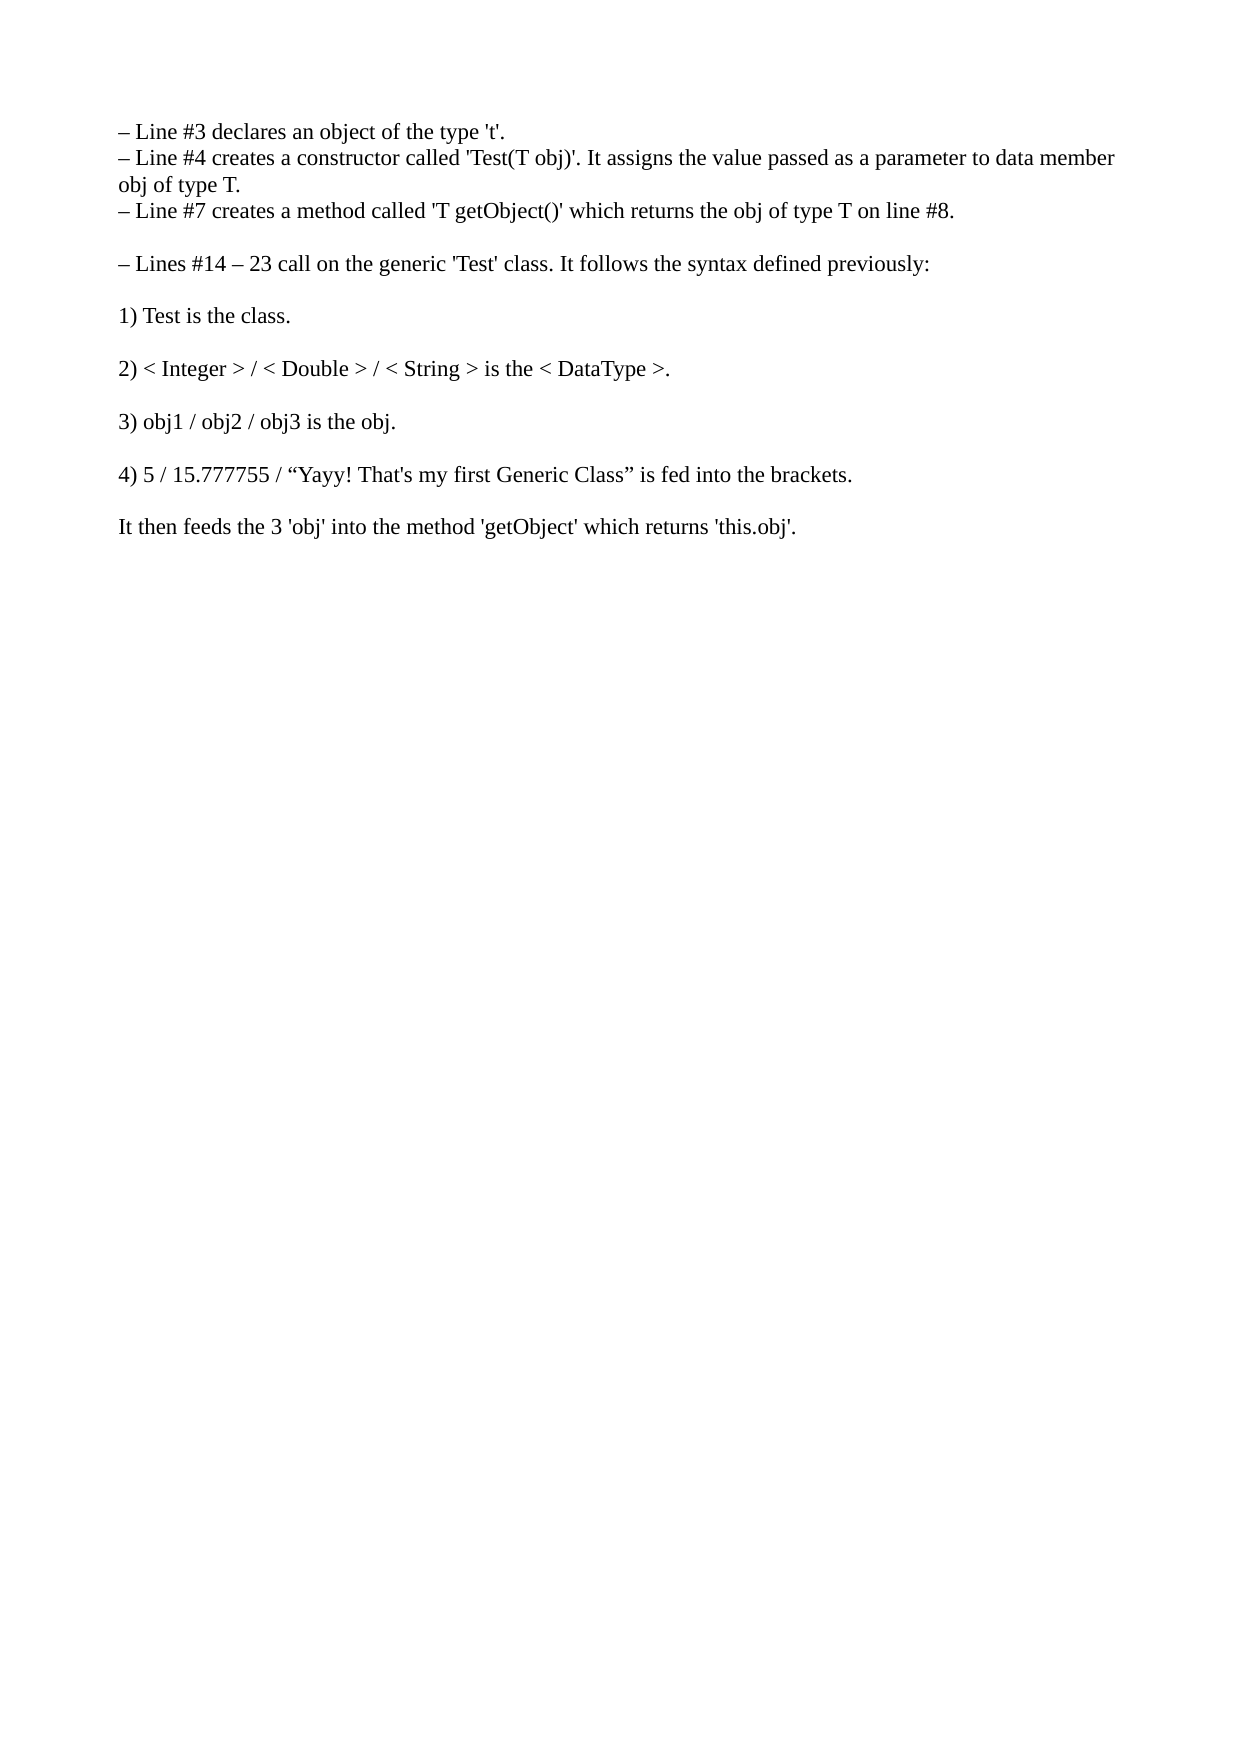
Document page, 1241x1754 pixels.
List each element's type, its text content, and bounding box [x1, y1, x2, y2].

text 4) 5 / 15.777755 / “Yayy! That's my first Generic Class” is fed into the brackets. [118, 461, 1122, 487]
text – Lines #14 – 23 call on the generic 'Test' class. It follows the syntax defined previously: [118, 250, 1122, 276]
text It then feeds the 3 'obj' into the method 'getObject' which returns 'this.obj'. [118, 513, 1122, 540]
text 2) < Integer > / < Double > / < String > is the < DataType >. [118, 355, 1122, 382]
text – Line #7 creates a method called 'T getObject()' which returns the obj of type T on line #8. [118, 197, 1122, 223]
text 1) Test is the class. [118, 303, 1122, 329]
text 3) obj1 / obj2 / obj3 is the obj. [118, 408, 1122, 434]
text – Line #4 creates a constructor called 'Test(T obj)'. It assigns the value passed as a parameter to data member obj of type T. [118, 144, 1122, 197]
text – Line #3 declares an object of the type 't'. [118, 118, 1122, 144]
